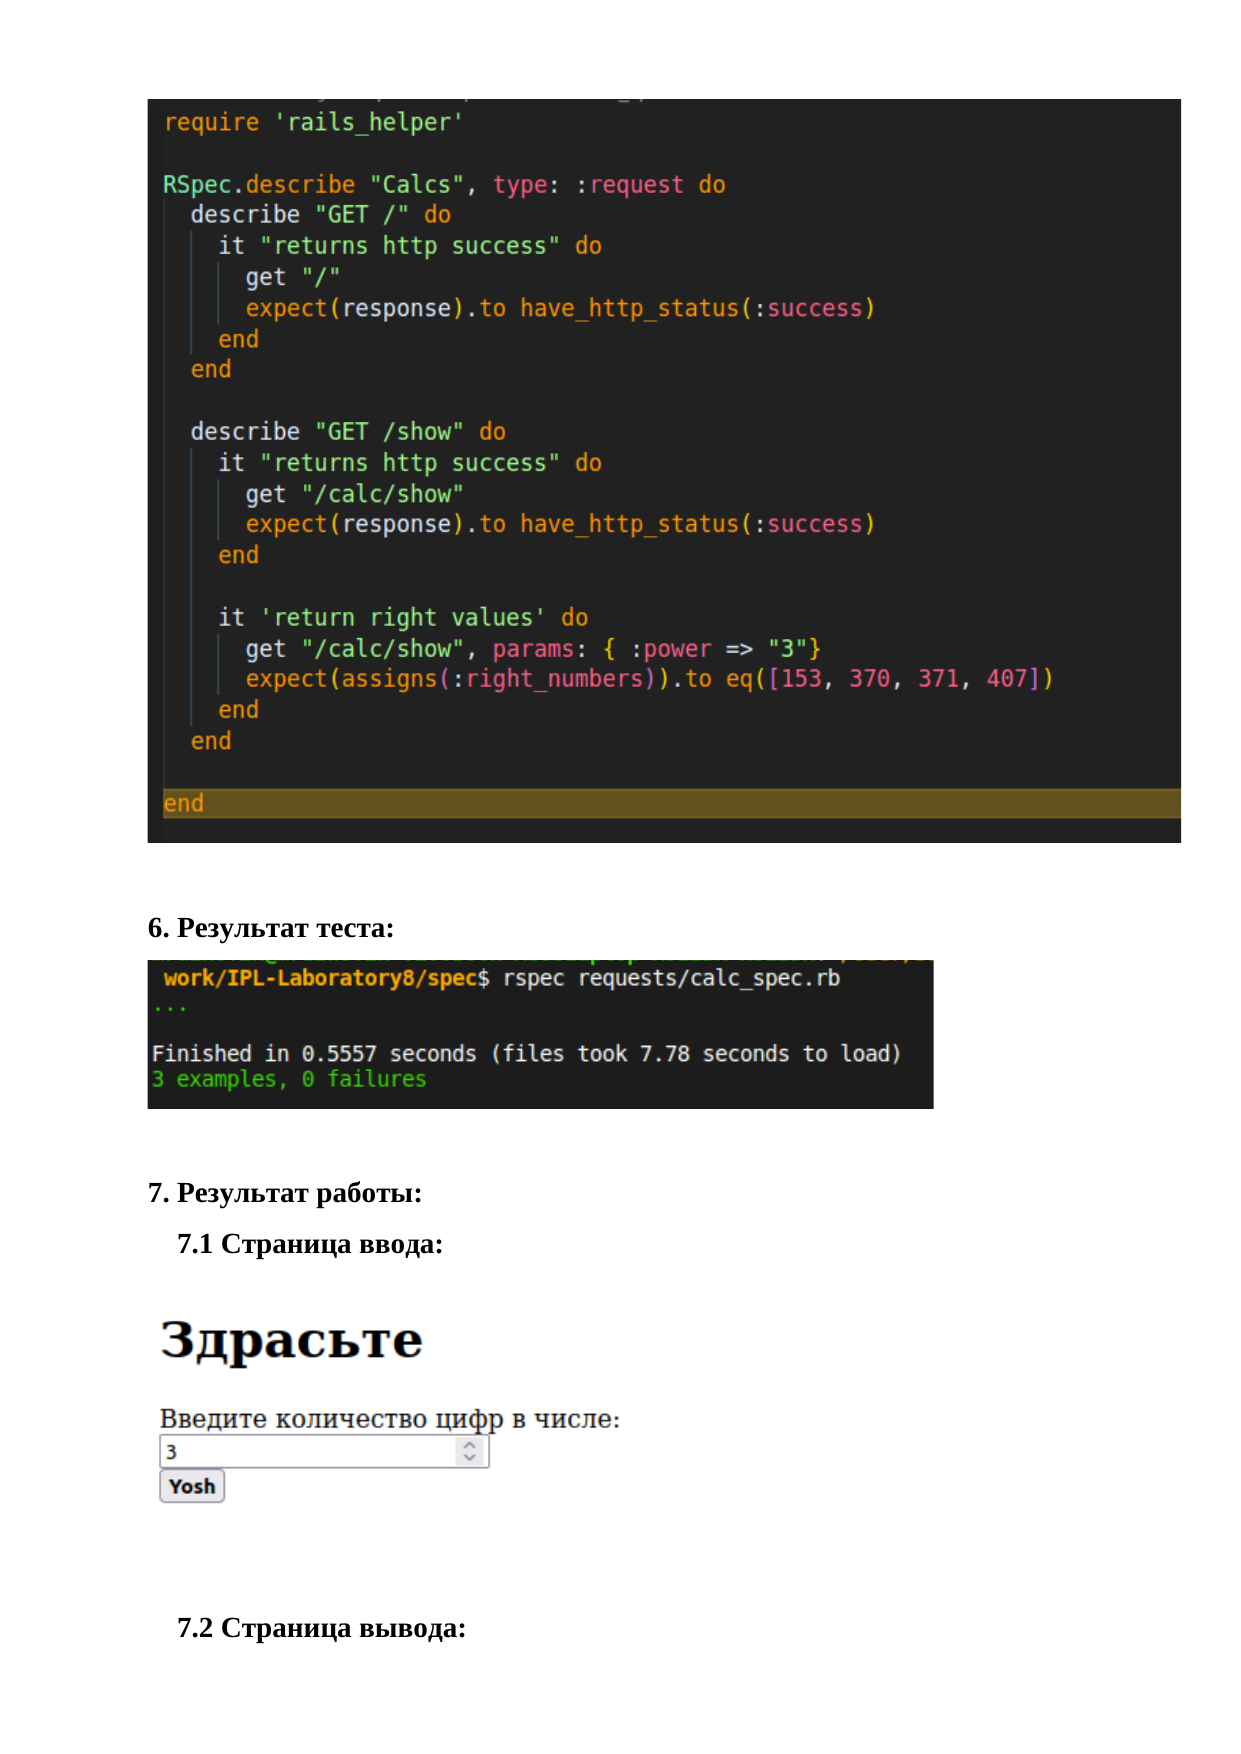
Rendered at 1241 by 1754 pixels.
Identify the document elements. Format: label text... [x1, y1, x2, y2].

picture [147, 960, 934, 1109]
text 7.2 Страница вывода: [148, 1610, 1181, 1644]
picture [147, 1276, 650, 1544]
text 7.1 Страница ввода: [148, 1226, 1181, 1259]
text 7. Результат работы: [148, 1176, 1181, 1209]
text 6. Результат теста: [148, 910, 1181, 943]
picture [147, 99, 1182, 843]
